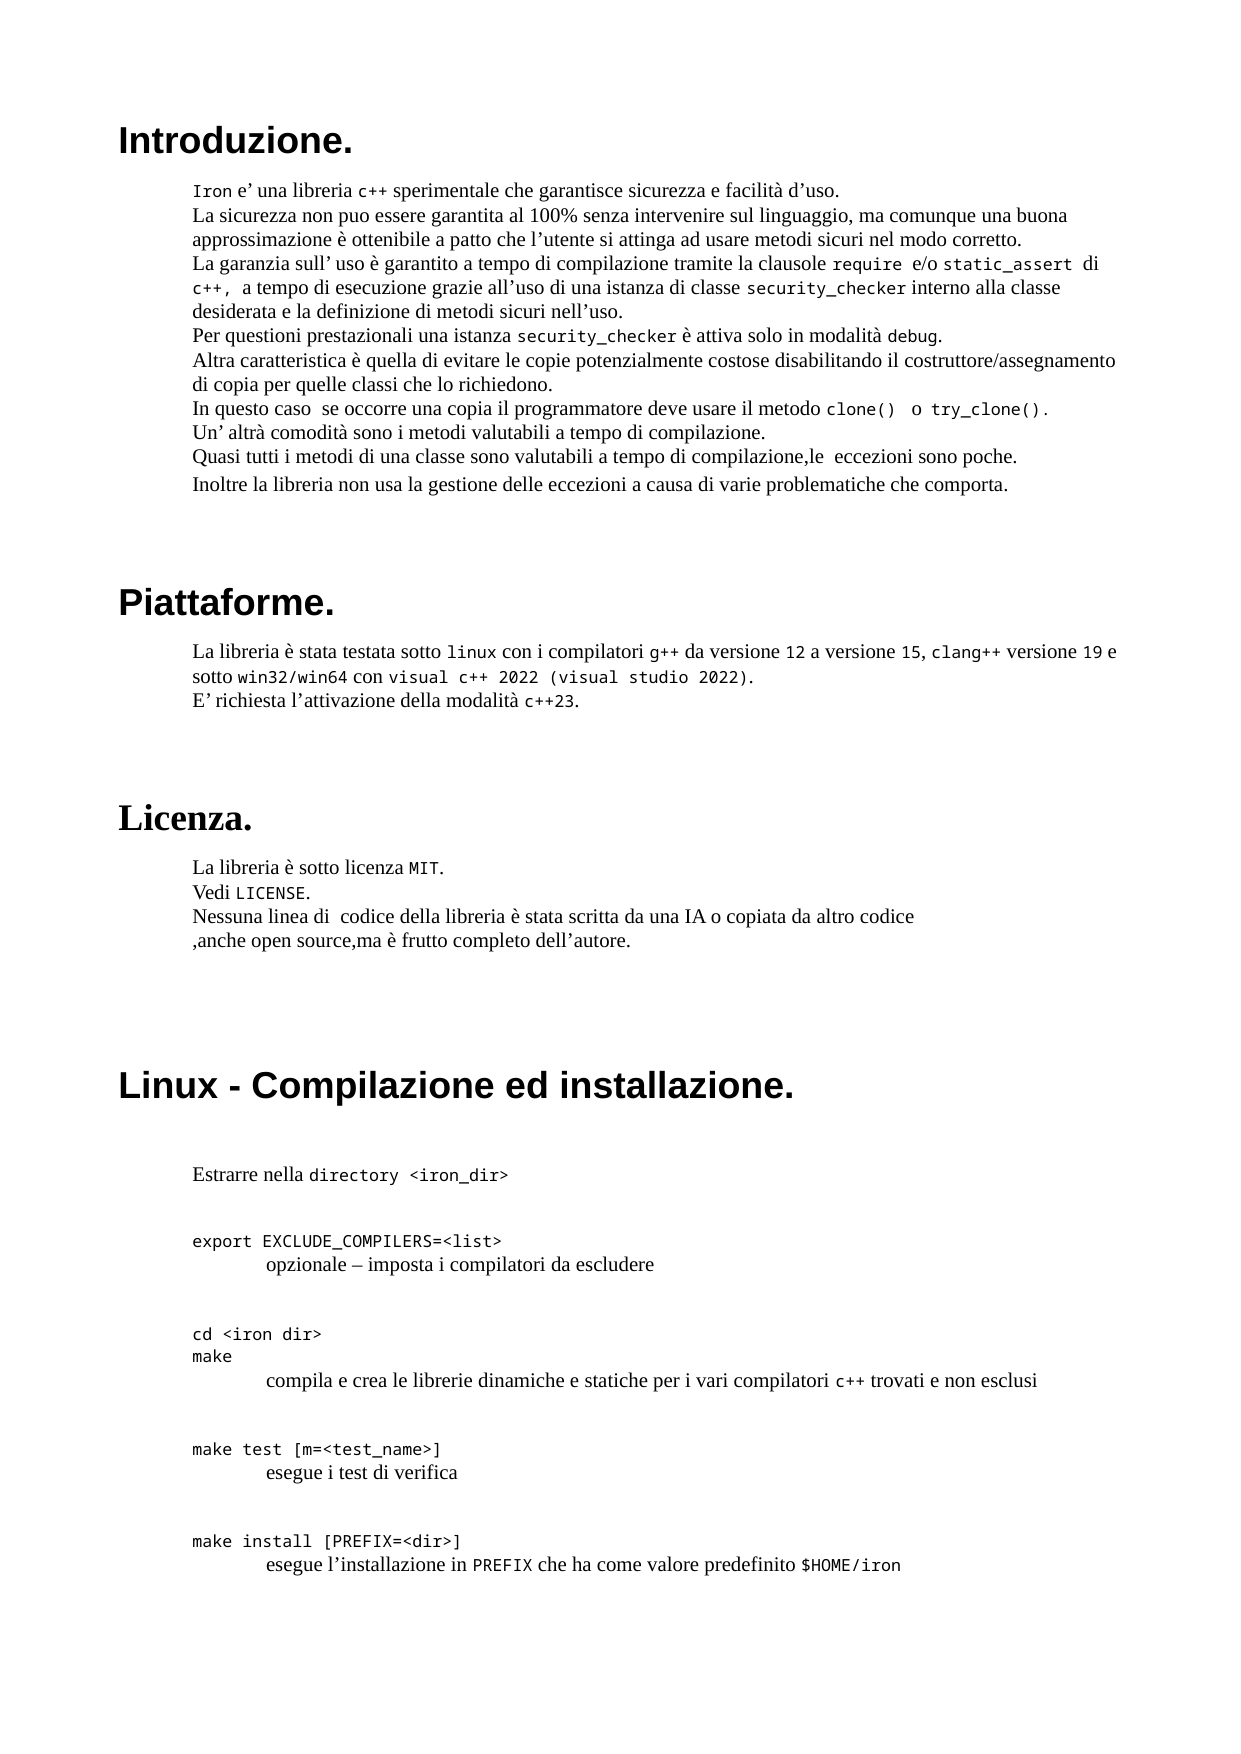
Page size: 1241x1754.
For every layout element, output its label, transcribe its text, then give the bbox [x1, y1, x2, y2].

text esegue i test di verifica [118, 1460, 1122, 1484]
subtitle Linux - Compilazione ed installazione. [118, 1063, 1122, 1107]
text Nessuna linea di codice della libreria è stata scritta da una IA o copiata da altro codice [118, 904, 1122, 928]
text ,anche open source,ma è frutto completo dell’autore. [118, 928, 1122, 952]
text export EXCLUDE_COMPILERS=<list> [118, 1230, 1122, 1252]
text cd <iron dir> [118, 1322, 1122, 1345]
text In questo caso se occorre una copia il programmatore deve usare il metodo clone() o try_clone(). [118, 396, 1122, 420]
subtitle Piattaforme. [118, 580, 1122, 623]
text E’ richiesta l’attivazione della modalità c++23. [118, 688, 1122, 713]
text Altra caratteristica è quella di evitare le copie potenzialmente costose disabilitando il costruttore/assegnamento di copia per quelle classi che lo richiedono. [118, 348, 1122, 396]
text make test [m=<test_name>] [118, 1437, 1122, 1460]
text La libreria è stata testata sotto linux con i compilatori g++ da versione 12 a versione 15, clang++ versione 19 e sotto win32/win64 con visual c++ 2022 (visual studio 2022). [118, 635, 1122, 688]
text La sicurezza non puo essere garantita al 100% senza intervenire sul linguaggio, ma comunque una buona approssimazione è ottenibile a patto che l’utente si attinga ad usare metodi sicuri nel modo corretto. [118, 202, 1122, 251]
text Un’ altrà comodità sono i metodi valutabili a tempo di compilazione. [118, 420, 1122, 444]
text Per questioni prestazionali una istanza security_checker è attiva solo in modalità debug. [118, 323, 1122, 348]
subtitle Introduzione. [118, 118, 1122, 161]
text opzionale – imposta i compilatori da escludere [118, 1252, 1122, 1277]
text make install [PREFIX=<dir>] [118, 1529, 1122, 1552]
text Iron e’ una libreria c++ sperimentale che garantisce sicurezza e facilità d’uso. [118, 174, 1122, 202]
text Estrarre nella directory <iron_dir> [118, 1162, 1122, 1187]
text make [118, 1345, 1122, 1368]
text La garanzia sull’ uso è garantito a tempo di compilazione tramite la clausole require e/o static_assert di c++, a tempo di esecuzione grazie all’uso di una istanza di classe security_checker interno alla classe desiderata e la definizione di metodi sicuri nell’uso. [118, 251, 1122, 323]
text Inoltre la libreria non usa la gestione delle eccezioni a causa di varie problematiche che comporta. [118, 468, 1122, 497]
text compila e crea le librerie dinamiche e statiche per i vari compilatori c++ trovati e non esclusi [118, 1368, 1122, 1392]
text La libreria è sotto licenza MIT. [118, 851, 1122, 880]
text Quasi tutti i metodi di una classe sono valutabili a tempo di compilazione,le eccezioni sono poche. [118, 444, 1122, 468]
text Vedi LICENSE. [118, 880, 1122, 904]
text esegue l’installazione in PREFIX che ha come valore predefinito $HOME/iron [118, 1552, 1122, 1577]
subtitle Licenza. [118, 795, 1122, 838]
